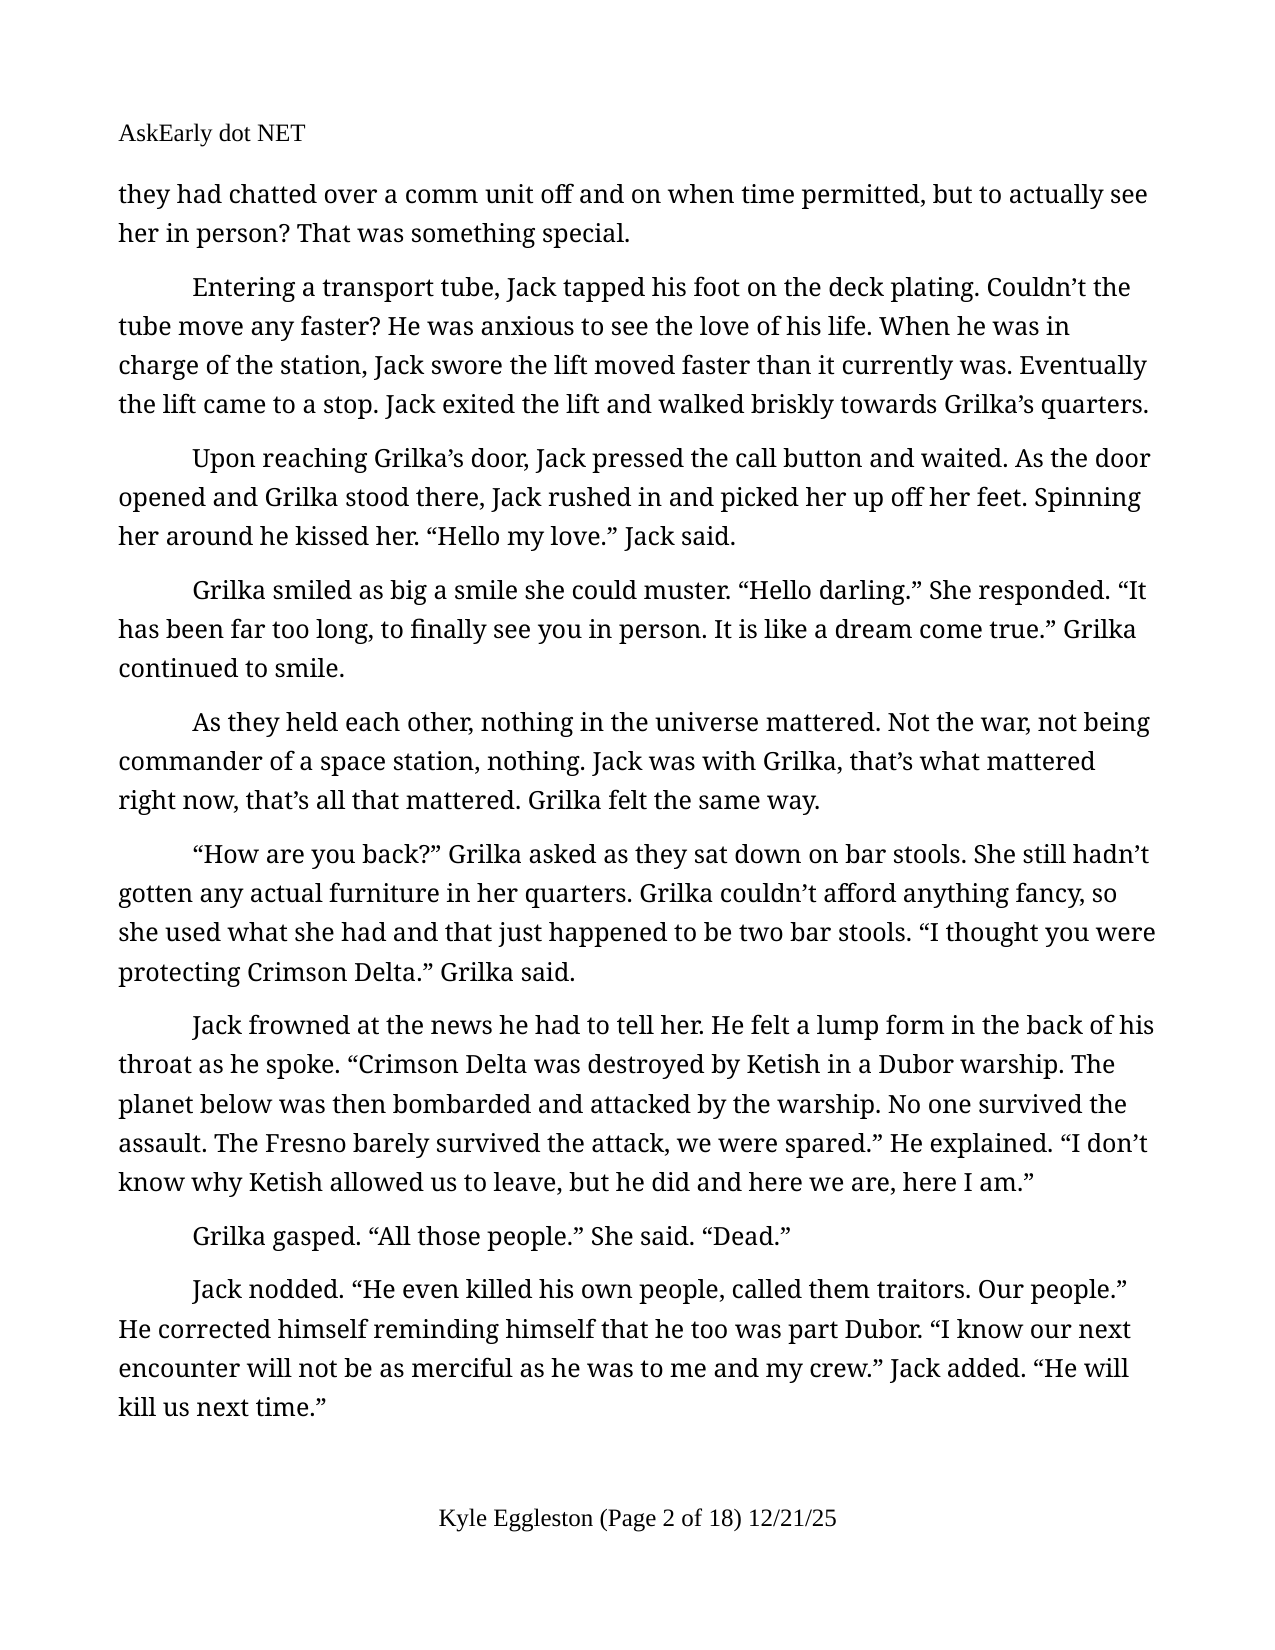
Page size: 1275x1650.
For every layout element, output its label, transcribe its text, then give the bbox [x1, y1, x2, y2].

text “How are you back?” Grilka asked as they sat down on bar stools. She still hadn’t gotten any actual furniture in her quarters. Grilka couldn’t afford anything fancy, so she used what she had and that just happened to be two bar stools. “I thought you were protecting Crimson Delta.” Grilka said. [118, 837, 1157, 988]
text Grilka gasped. “All those people.” She said. “Dead.” [118, 1218, 1157, 1252]
text Grilka smiled as big a smile she could muster. “Hello darling.” She responded. “It has been far too long, to finally see you in person. It is like a dream come true.” Grilka continued to smile. [118, 573, 1157, 685]
text Jack nodded. “He even killed his own people, called them traitors. Our people.” He corrected himself reminding himself that he too was part Dubor. “I know our next encounter will not be as merciful as he was to me and my crew.” Jack added. “He will kill us next time.” [118, 1272, 1157, 1424]
text As they held each other, nothing in the universe mattered. Not the war, not being commander of a space station, nothing. Jack was with Grilka, that’s what mattered right now, that’s all that mattered. Grilka felt the same way. [118, 705, 1157, 817]
text Upon reaching Grilka’s door, Jack pressed the call button and waited. As the door opened and Grilka stood there, Jack rushed in and picked her up off her feet. Spinning her around he kissed her. “Hello my love.” Jack said. [118, 441, 1157, 553]
text Entering a transport tube, Jack tapped his foot on the deck plating. Couldn’t the tube move any faster? He was anxious to see the love of his life. When he was in charge of the station, Jack swore the lift moved faster than it currently was. Eventually the lift came to a stop. Jack exited the lift and walked briskly towards Grilka’s quarters. [118, 269, 1157, 421]
text they had chatted over a comm unit off and on when time permitted, but to actually see her in person? That was something special. [118, 176, 1157, 249]
text Jack frowned at the news he had to tell her. He felt a lump form in the back of his throat as he spoke. “Crimson Delta was destroyed by Ketish in a Dubor warship. The planet below was then bombarded and attacked by the warship. No one survived the assault. The Fresno barely survived the attack, we were spared.” He explained. “I don’t know why Ketish allowed us to leave, but he did and here we are, here I am.” [118, 1008, 1157, 1199]
